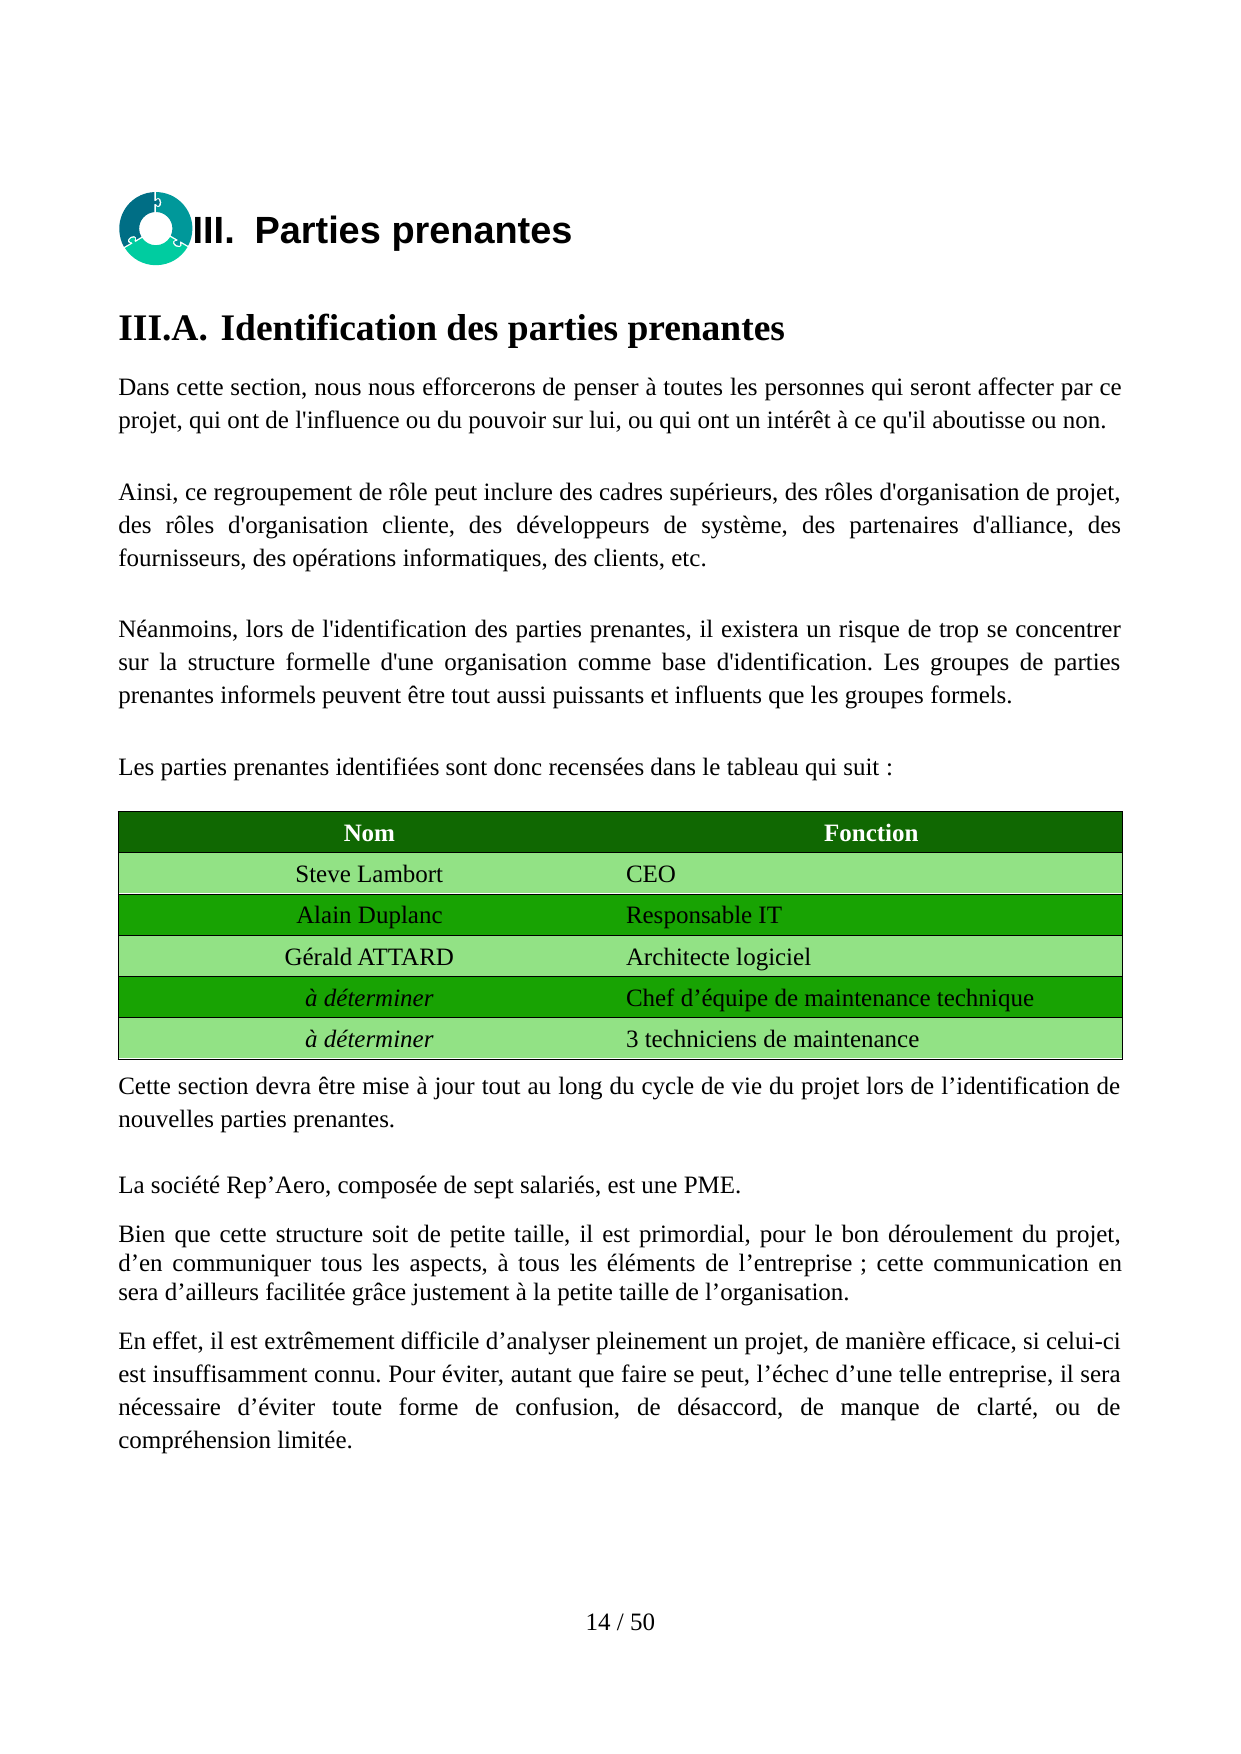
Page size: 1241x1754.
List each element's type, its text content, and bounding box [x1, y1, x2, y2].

table_cell Architecte logiciel [620, 936, 1122, 976]
table_cell à déterminer [119, 977, 620, 1017]
text Bien que cette structure soit de petite taille, il est primordial, pour le bon déroulement du projet, d’en communiquer tous les aspects, à tous les éléments de l’entreprise ; cette communication en sera d’ailleurs facilitée grâce justement à la petite taille de l’organisation. [118, 1219, 1122, 1305]
table_cell à déterminer [119, 1018, 620, 1058]
text La société Rep’Aero, composée de sept salariés, est une PME. [118, 1170, 1122, 1199]
table_header Fonction [620, 812, 1122, 852]
table_cell CEO [620, 853, 1122, 893]
table_cell Steve Lambort [119, 853, 620, 893]
subtitle Parties prenantes [186, 207, 1122, 251]
subtitle [118, 207, 126, 251]
table_header Nom [119, 812, 620, 852]
table_cell 3 techniciens de maintenance [620, 1018, 1122, 1058]
table_cell Chef d’équipe de maintenance technique [620, 977, 1122, 1017]
text Les parties prenantes identifiées sont donc recensées dans le tableau qui suit : [118, 752, 1122, 780]
text Ainsi, ce regroupement de rôle peut inclure des cadres supérieurs, des rôles d'organisation de projet, des rôles d'organisation cliente, des développeurs de système, des partenaires d'alliance, des fournisseurs, des opérations informatiques, des clients, etc. [118, 477, 1122, 572]
text En effet, il est extrêmement difficile d’analyser pleinement un projet, de manière efficace, si celui-ci est insuffisamment connu. Pour éviter, autant que faire se peut, l’échec d’une telle entreprise, il sera nécessaire d’éviter toute forme de confusion, de désaccord, de manque de clarté, ou de compréhension limitée. [118, 1326, 1122, 1454]
table_cell Gérald ATTARD [119, 936, 620, 976]
subtitle [140, 207, 172, 245]
text Dans cette section, nous nous efforcerons de penser à toutes les personnes qui seront affecter par ce projet, qui ont de l'influence ou du pouvoir sur lui, ou qui ont un intérêt à ce qu'il aboutisse ou non. [118, 372, 1122, 434]
text Cette section devra être mise à jour tout au long du cycle de vie du projet lors de l’identification de nouvelles parties prenantes. [118, 1071, 1122, 1133]
table_cell Responsable IT [620, 895, 1122, 935]
subtitle Identification des parties prenantes [118, 305, 1122, 348]
table_cell Alain Duplanc [119, 895, 620, 935]
text Néanmoins, lors de l'identification des parties prenantes, il existera un risque de trop se concentrer sur la structure formelle d'une organisation comme base d'identification. Les groupes de parties prenantes informels peuvent être tout aussi puissants et influents que les groupes formels. [118, 614, 1122, 709]
